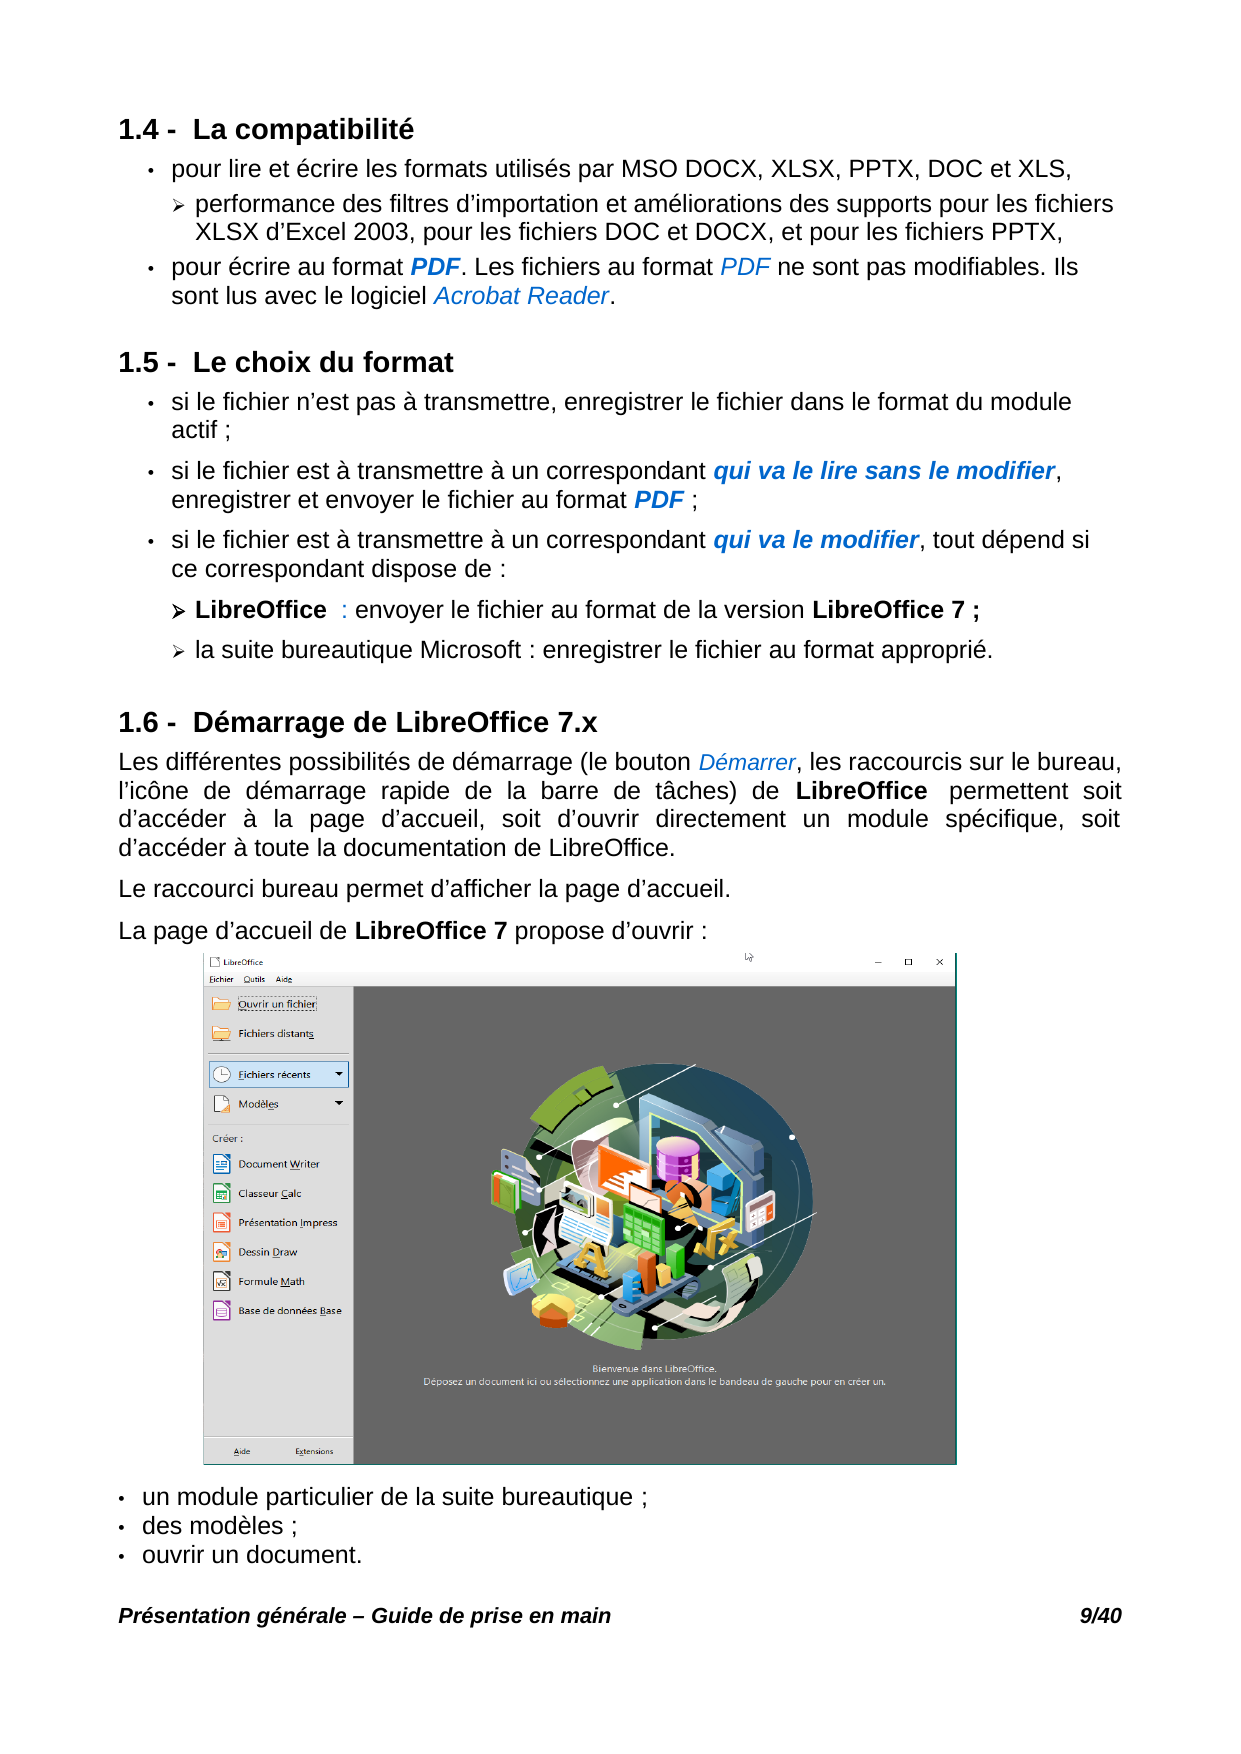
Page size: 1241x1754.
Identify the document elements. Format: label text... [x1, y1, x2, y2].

list des modèles ; [118, 1511, 1105, 1540]
subtitle La compatibilité [118, 112, 1122, 146]
list si le fichier n’est pas à transmettre, enregistrer le fichier dans le format du module actif ; [148, 387, 1122, 444]
list LibreOffice : envoyer le fichier au format de la version LibreOffice 7 ; [171, 594, 1122, 623]
picture [203, 953, 957, 1465]
list performance des filtres d’importation et améliorations des supports pour les fichiers XLSX d’Excel 2003, pour les fichiers DOC et DOCX, et pour les fichiers PPTX, [171, 189, 1122, 246]
subtitle Le choix du format [118, 345, 1122, 378]
list ouvrir un document. [118, 1540, 1105, 1568]
subtitle Démarrage de LibreOffice 7.x [118, 705, 1122, 739]
text Les différentes possibilités de démarrage (le bouton Démarrer, les raccourcis sur le bureau, l’icône de démarrage rapide de la barre de tâches) de LibreOffice permettent soit d’accéder à la page d’accueil, soit d’ouvrir directement un module spécifique, soit d’accéder à toute la documentation de LibreOffice. [118, 747, 1122, 862]
list si le fichier est à transmettre à un correspondant qui va le lire sans le modifier, enregistrer et envoyer le fichier au format PDF ; [148, 456, 1122, 513]
text Le raccourci bureau permet d’afficher la page d’accueil. [118, 874, 1122, 903]
list pour lire et écrire les formats utilisés par MSO DOCX, XLSX, PPTX, DOC et XLS, [148, 154, 1122, 183]
list la suite bureautique Microsoft : enregistrer le fichier au format approprié. [171, 635, 1122, 664]
list si le fichier est à transmettre à un correspondant qui va le modifier, tout dépend si ce correspondant dispose de : [148, 525, 1122, 583]
text La page d’accueil de LibreOffice 7 propose d’ouvrir : [118, 916, 1105, 944]
list pour écrire au format PDF. Les fichiers au format PDF ne sont pas modifiables. Ils sont lus avec le logiciel Acrobat Reader. [148, 252, 1122, 309]
